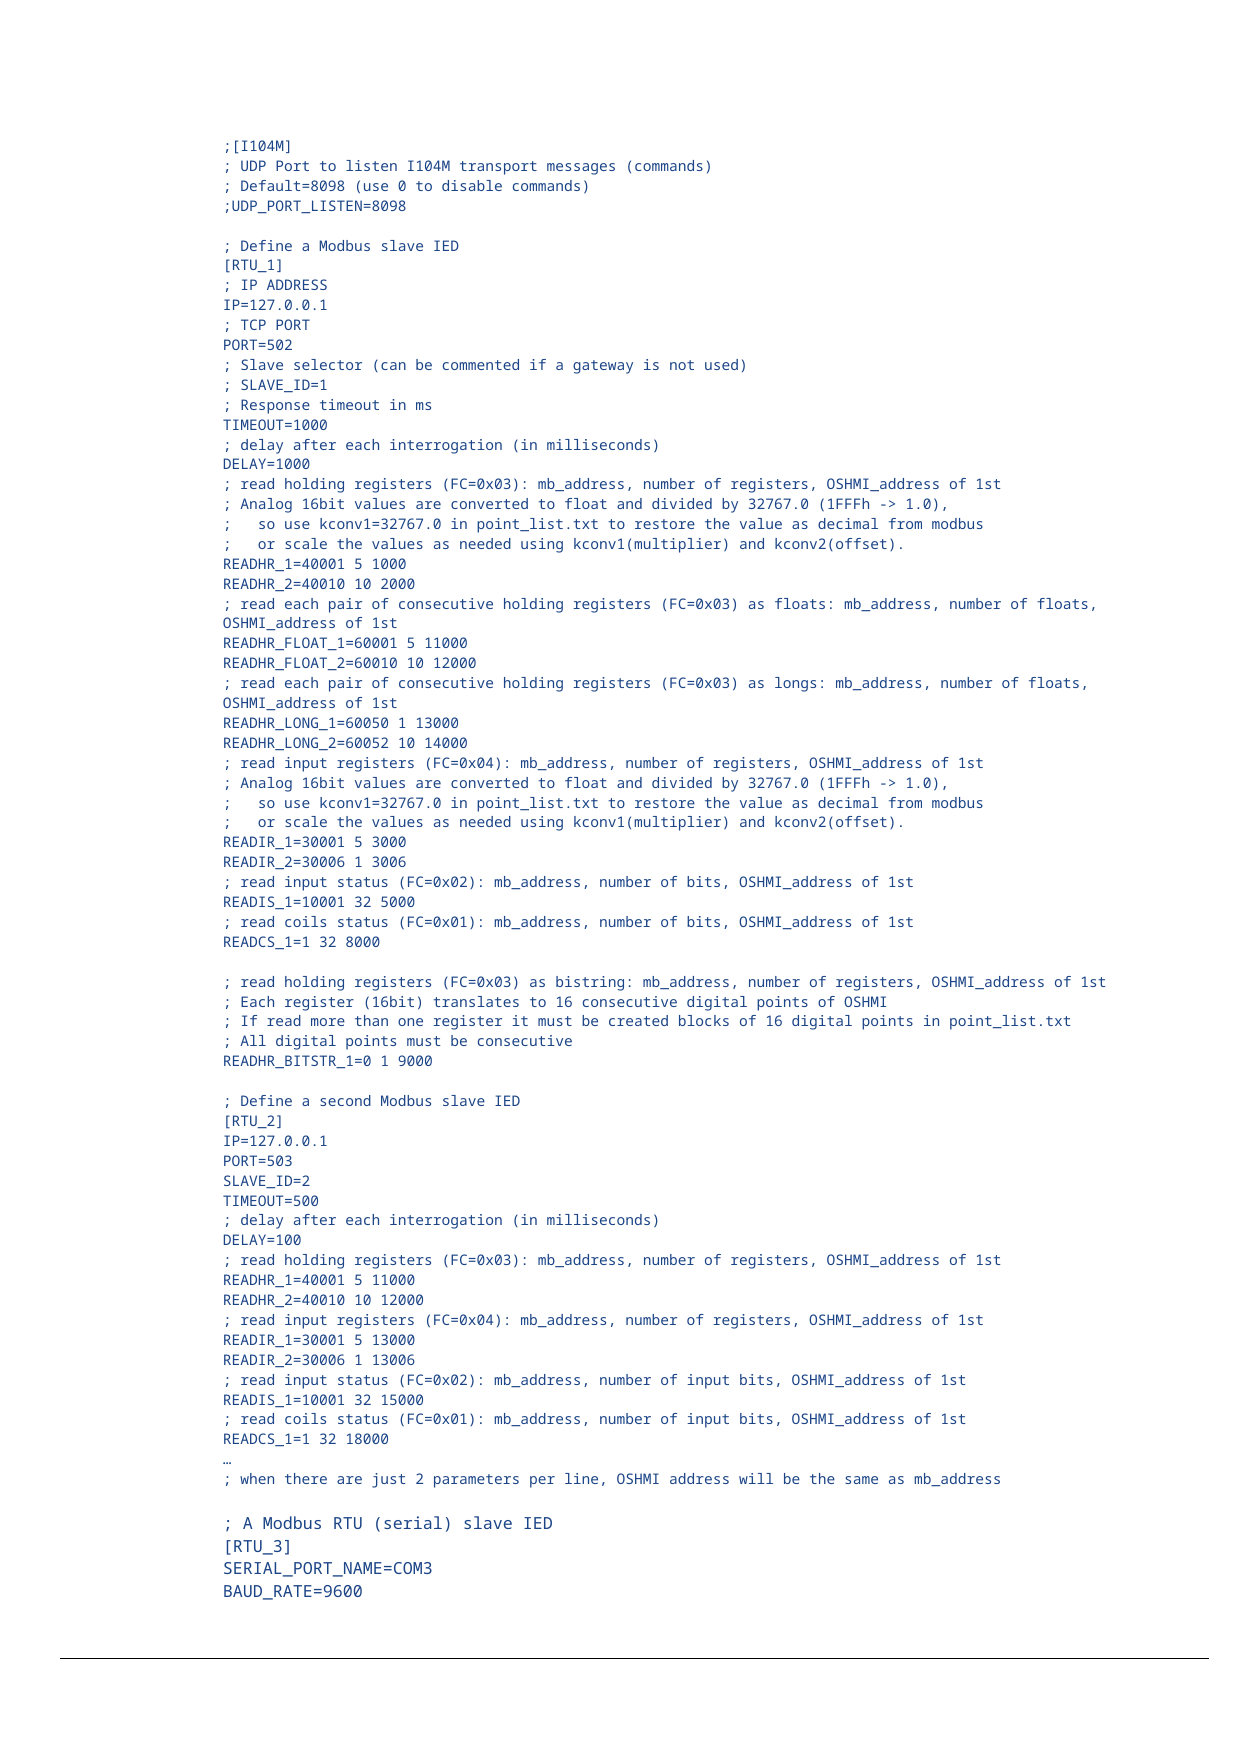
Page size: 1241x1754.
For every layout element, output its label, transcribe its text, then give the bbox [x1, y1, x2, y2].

text ; Define a second Modbus slave IED [223, 1091, 1122, 1111]
text READHR_BITSTR_1=0 1 9000 [223, 1051, 1122, 1071]
text … [223, 1449, 1122, 1469]
text ; read holding registers (FC=0x03) as bistring: mb_address, number of registers, OSHMI_address of 1st [223, 971, 1122, 991]
text ; Analog 16bit values are converted to float and divided by 32767.0 (1FFFh -> 1.0), [223, 494, 1122, 514]
text READHR_FLOAT_2=60010 10 12000 [223, 653, 1122, 673]
text [RTU_3] [223, 1534, 1122, 1557]
text ; If read more than one register it must be created blocks of 16 digital points in point_list.txt [223, 1011, 1122, 1031]
text PORT=502 [223, 335, 1122, 355]
text ; SLAVE_ID=1 [223, 374, 1122, 394]
text ; read input registers (FC=0x04): mb_address, number of registers, OSHMI_address of 1st [223, 753, 1122, 772]
text ; when there are just 2 parameters per line, OSHMI address will be the same as mb_address ; A Modbus RTU (serial) slave IED [223, 1469, 1122, 1534]
text ; read each pair of consecutive holding registers (FC=0x03) as longs: mb_address, number of floats, OSHMI_address of 1st [223, 673, 1122, 713]
text PORT=503 [223, 1151, 1122, 1170]
text ; so use kconv1=32767.0 in point_list.txt to restore the value as decimal from modbus [223, 792, 1122, 812]
text READCS_1=1 32 18000 [223, 1429, 1122, 1449]
text SERIAL_PORT_NAME=COM3 [223, 1557, 1122, 1579]
text ; TCP PORT [223, 315, 1122, 335]
text ;UDP_PORT_LISTEN=8098 [223, 196, 1122, 215]
text ; read each pair of consecutive holding registers (FC=0x03) as floats: mb_address, number of floats, OSHMI_address of 1st [223, 593, 1122, 633]
text READCS_1=1 32 8000 [223, 932, 1122, 952]
text ; or scale the values as needed using kconv1(multiplier) and kconv2(offset). [223, 812, 1122, 832]
text ; or scale the values as needed using kconv1(multiplier) and kconv2(offset). [223, 534, 1122, 554]
text ; UDP Port to listen I104M transport messages (commands) [223, 156, 1122, 176]
text READHR_1=40001 5 11000 [223, 1270, 1122, 1290]
text ; Analog 16bit values are converted to float and divided by 32767.0 (1FFFh -> 1.0), [223, 772, 1122, 792]
text READHR_2=40010 10 12000 [223, 1290, 1122, 1310]
text ; delay after each interrogation (in milliseconds) [223, 434, 1122, 454]
text ; Response timeout in ms [223, 394, 1122, 414]
text ; Define a Modbus slave IED [223, 235, 1122, 255]
text TIMEOUT=1000 [223, 414, 1122, 434]
text ; delay after each interrogation (in milliseconds) [223, 1210, 1122, 1230]
text ; Default=8098 (use 0 to disable commands) [223, 176, 1122, 196]
text ; read coils status (FC=0x01): mb_address, number of bits, OSHMI_address of 1st [223, 912, 1122, 932]
text READHR_1=40001 5 1000 [223, 554, 1122, 573]
text READIR_1=30001 5 3000 [223, 832, 1122, 852]
text ; read coils status (FC=0x01): mb_address, number of input bits, OSHMI_address of 1st [223, 1409, 1122, 1429]
text READIR_2=30006 1 3006 [223, 852, 1122, 872]
text READHR_2=40010 10 2000 [223, 573, 1122, 593]
text READHR_FLOAT_1=60001 5 11000 [223, 633, 1122, 653]
text [RTU_2] [223, 1111, 1122, 1131]
text READIS_1=10001 32 15000 [223, 1389, 1122, 1409]
text ; Slave selector (can be commented if a gateway is not used) [223, 355, 1122, 374]
text SLAVE_ID=2 [223, 1170, 1122, 1190]
text [RTU_1] [223, 255, 1122, 275]
text READIS_1=10001 32 5000 [223, 892, 1122, 912]
text ; read holding registers (FC=0x03): mb_address, number of registers, OSHMI_address of 1st [223, 474, 1122, 494]
text IP=127.0.0.1 [223, 295, 1122, 315]
text ;[I104M] [223, 136, 1122, 156]
text TIMEOUT=500 [223, 1190, 1122, 1210]
text READHR_LONG_1=60050 1 13000 [223, 713, 1122, 733]
text ; so use kconv1=32767.0 in point_list.txt to restore the value as decimal from modbus [223, 514, 1122, 534]
text ; read holding registers (FC=0x03): mb_address, number of registers, OSHMI_address of 1st [223, 1250, 1122, 1270]
text ; Each register (16bit) translates to 16 consecutive digital points of OSHMI [223, 991, 1122, 1011]
text IP=127.0.0.1 [223, 1131, 1122, 1151]
text BAUD_RATE=9600 [223, 1579, 1122, 1602]
text READHR_LONG_2=60052 10 14000 [223, 733, 1122, 753]
text ; All digital points must be consecutive [223, 1031, 1122, 1051]
text DELAY=1000 [223, 454, 1122, 474]
text ; read input registers (FC=0x04): mb_address, number of registers, OSHMI_address of 1st [223, 1310, 1122, 1329]
text DELAY=100 [223, 1230, 1122, 1250]
text ; read input status (FC=0x02): mb_address, number of input bits, OSHMI_address of 1st [223, 1369, 1122, 1389]
text ; IP ADDRESS [223, 275, 1122, 295]
text ; read input status (FC=0x02): mb_address, number of bits, OSHMI_address of 1st [223, 872, 1122, 892]
text READIR_1=30001 5 13000 [223, 1329, 1122, 1349]
text READIR_2=30006 1 13006 [223, 1349, 1122, 1369]
